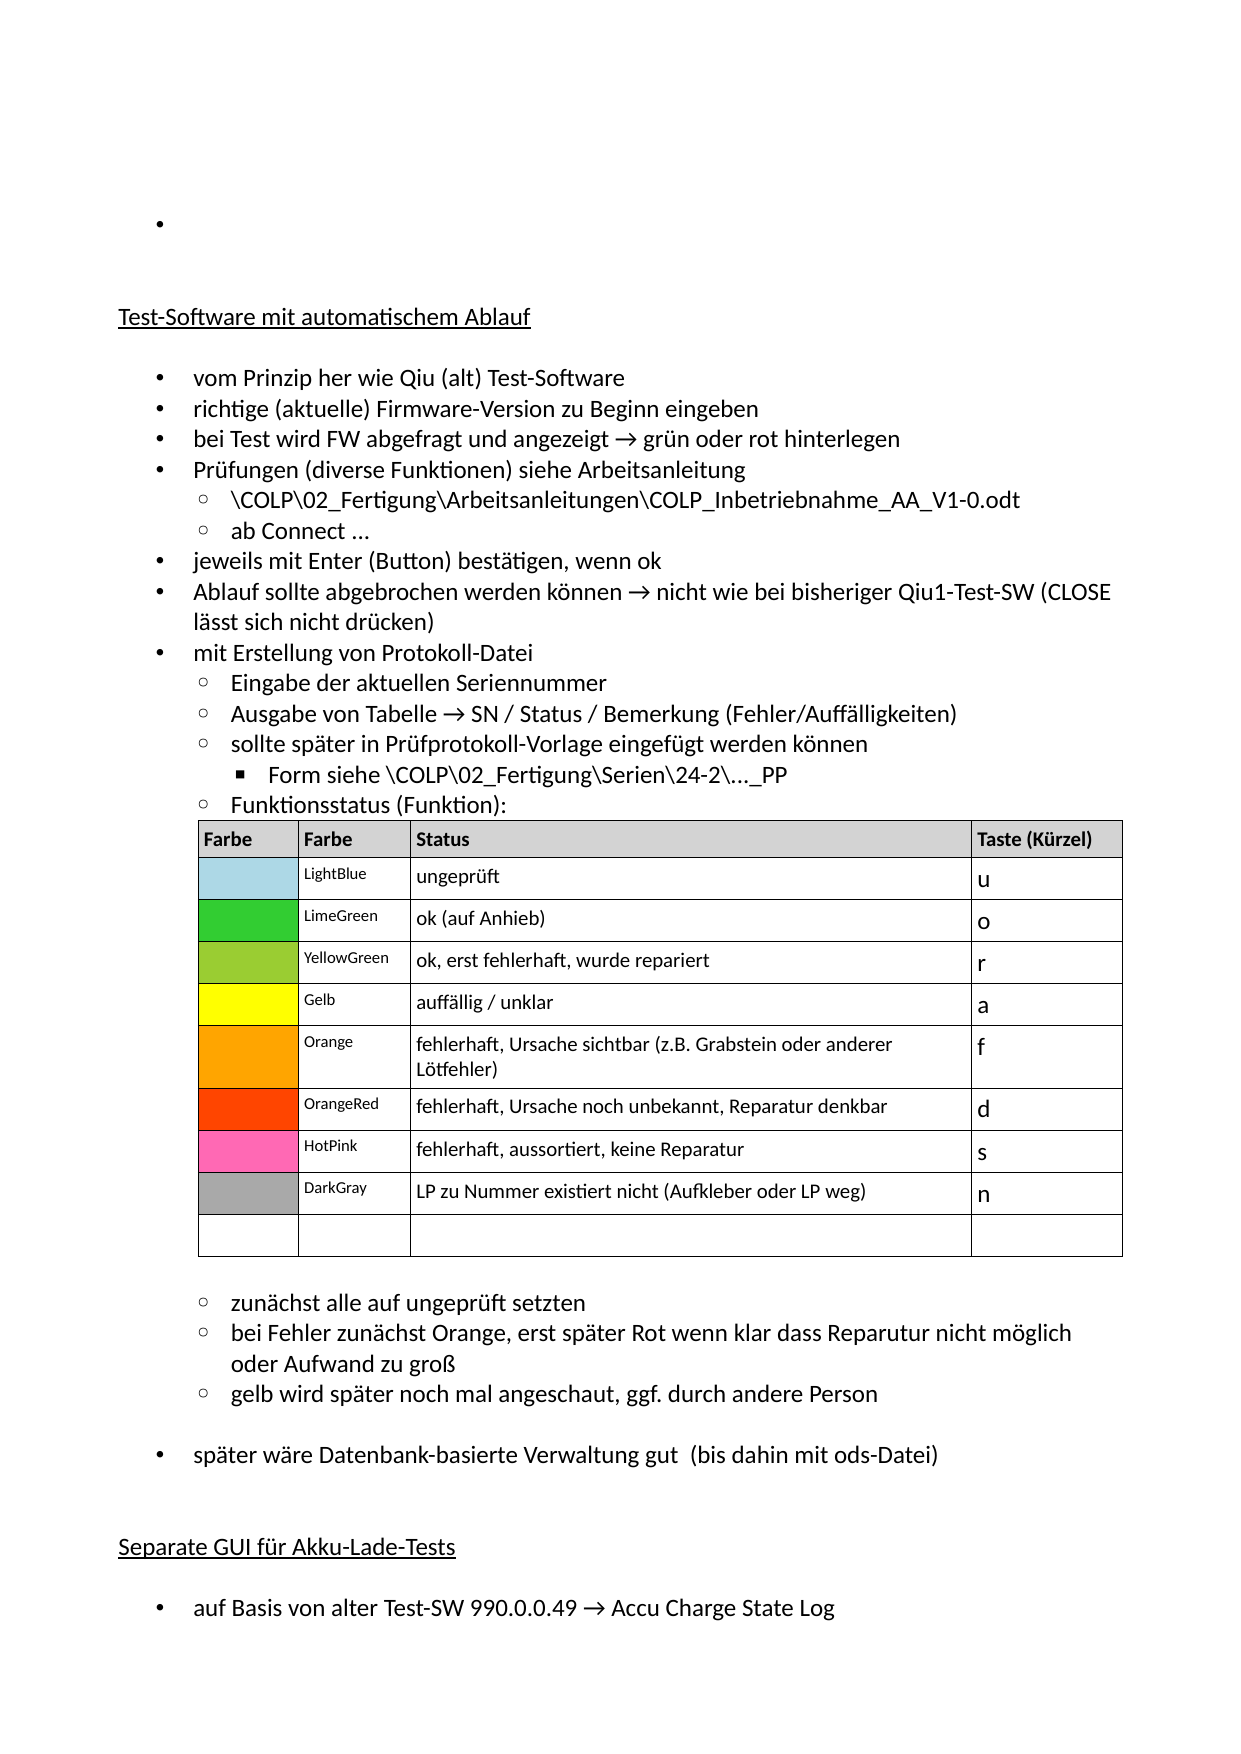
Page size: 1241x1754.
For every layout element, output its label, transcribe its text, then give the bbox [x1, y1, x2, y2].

table_cell ungeprüft [411, 858, 971, 899]
table_cell OrangeRed [299, 1089, 410, 1130]
table_cell fehlerhaft, Ursache noch unbekannt, Reparatur denkbar [411, 1089, 971, 1130]
table_header Farbe [199, 821, 298, 857]
table_cell [199, 984, 298, 1025]
table_cell [199, 1215, 298, 1256]
list zunächst alle auf ungeprüft setzten [193, 1287, 1122, 1317]
table_cell r [972, 942, 1122, 983]
list richtige (aktuelle) Firmware-Version zu Beginn eingeben [156, 393, 1122, 423]
table_header Taste (Kürzel) [972, 821, 1122, 857]
list vom Prinzip her wie Qiu (alt) Test-Software [156, 362, 1122, 393]
table_cell [199, 1089, 298, 1130]
list später wäre Datenbank-basierte Verwaltung gut (bis dahin mit ods-Datei) [156, 1439, 1122, 1470]
table_cell LP zu Nummer existiert nicht (Aufkleber oder LP weg) [411, 1173, 971, 1214]
table_cell [199, 1173, 298, 1214]
table_cell Gelb [299, 984, 410, 1025]
list gelb wird später noch mal angeschaut, ggf. durch andere Person [193, 1378, 1122, 1409]
table_cell a [972, 984, 1122, 1025]
table_cell u [972, 858, 1122, 899]
list Form siehe \COLP\02_Fertigung\Serien\24-2\..._PP [231, 759, 1122, 789]
list Ablauf sollte abgebrochen werden können → nicht wie bei bisheriger Qiu1-Test-SW (CLOSE lässt sich nicht drücken) [156, 576, 1122, 637]
list Ausgabe von Tabelle → SN / Status / Bemerkung (Fehler/Auffälligkeiten) [193, 698, 1122, 728]
text Test-Software mit automatischem Ablauf [118, 301, 1122, 332]
list Funktionsstatus (Funktion): [193, 789, 1122, 820]
table_cell fehlerhaft, aussortiert, keine Reparatur [411, 1131, 971, 1172]
table_cell fehlerhaft, Ursache sichtbar (z.B. Grabstein oder anderer Lötfehler) [411, 1026, 971, 1088]
list mit Erstellung von Protokoll-Datei [156, 637, 1122, 667]
table_cell [199, 942, 298, 983]
table_cell LightBlue [299, 858, 410, 899]
table_cell ok (auf Anhieb) [411, 900, 971, 941]
table_cell YellowGreen [299, 942, 410, 983]
table_cell f [972, 1026, 1122, 1088]
text Separate GUI für Akku-Lade-Tests [118, 1531, 1122, 1561]
list \COLP\02_Fertigung\Arbeitsanleitungen\COLP_Inbetriebnahme_AA_V1-0.odt [193, 484, 1122, 515]
list bei Fehler zunächst Orange, erst später Rot wenn klar dass Reparutur nicht möglich oder Aufwand zu groß [193, 1317, 1122, 1378]
table_cell [199, 858, 298, 899]
table_cell Orange [299, 1026, 410, 1088]
table_cell DarkGray [299, 1173, 410, 1214]
list Eingabe der aktuellen Seriennummer [193, 667, 1122, 698]
list Prüfungen (diverse Funktionen) siehe Arbeitsanleitung [156, 454, 1122, 484]
table_cell [199, 1026, 298, 1088]
list jeweils mit Enter (Button) bestätigen, wenn ok [156, 545, 1122, 576]
table_cell auffällig / unklar [411, 984, 971, 1025]
table_cell [299, 1215, 410, 1256]
table_cell s [972, 1131, 1122, 1172]
table_cell HotPink [299, 1131, 410, 1172]
table_cell o [972, 900, 1122, 941]
table_cell d [972, 1089, 1122, 1130]
table_cell n [972, 1173, 1122, 1214]
list auf Basis von alter Test-SW 990.0.0.49 → Accu Charge State Log [156, 1592, 1122, 1622]
list sollte später in Prüfprotokoll-Vorlage eingefügt werden können [193, 728, 1122, 759]
table_cell [411, 1215, 971, 1256]
table_cell [199, 1131, 298, 1172]
table_cell [199, 900, 298, 941]
table_header Status [411, 821, 971, 857]
table_cell ok, erst fehlerhaft, wurde repariert [411, 942, 971, 983]
list bei Test wird FW abgefragt und angezeigt → grün oder rot hinterlegen [156, 423, 1122, 454]
table_header Farbe [299, 821, 410, 857]
table_cell LimeGreen [299, 900, 410, 941]
table_cell [972, 1215, 1122, 1256]
list ab Connect ... [193, 515, 1122, 545]
